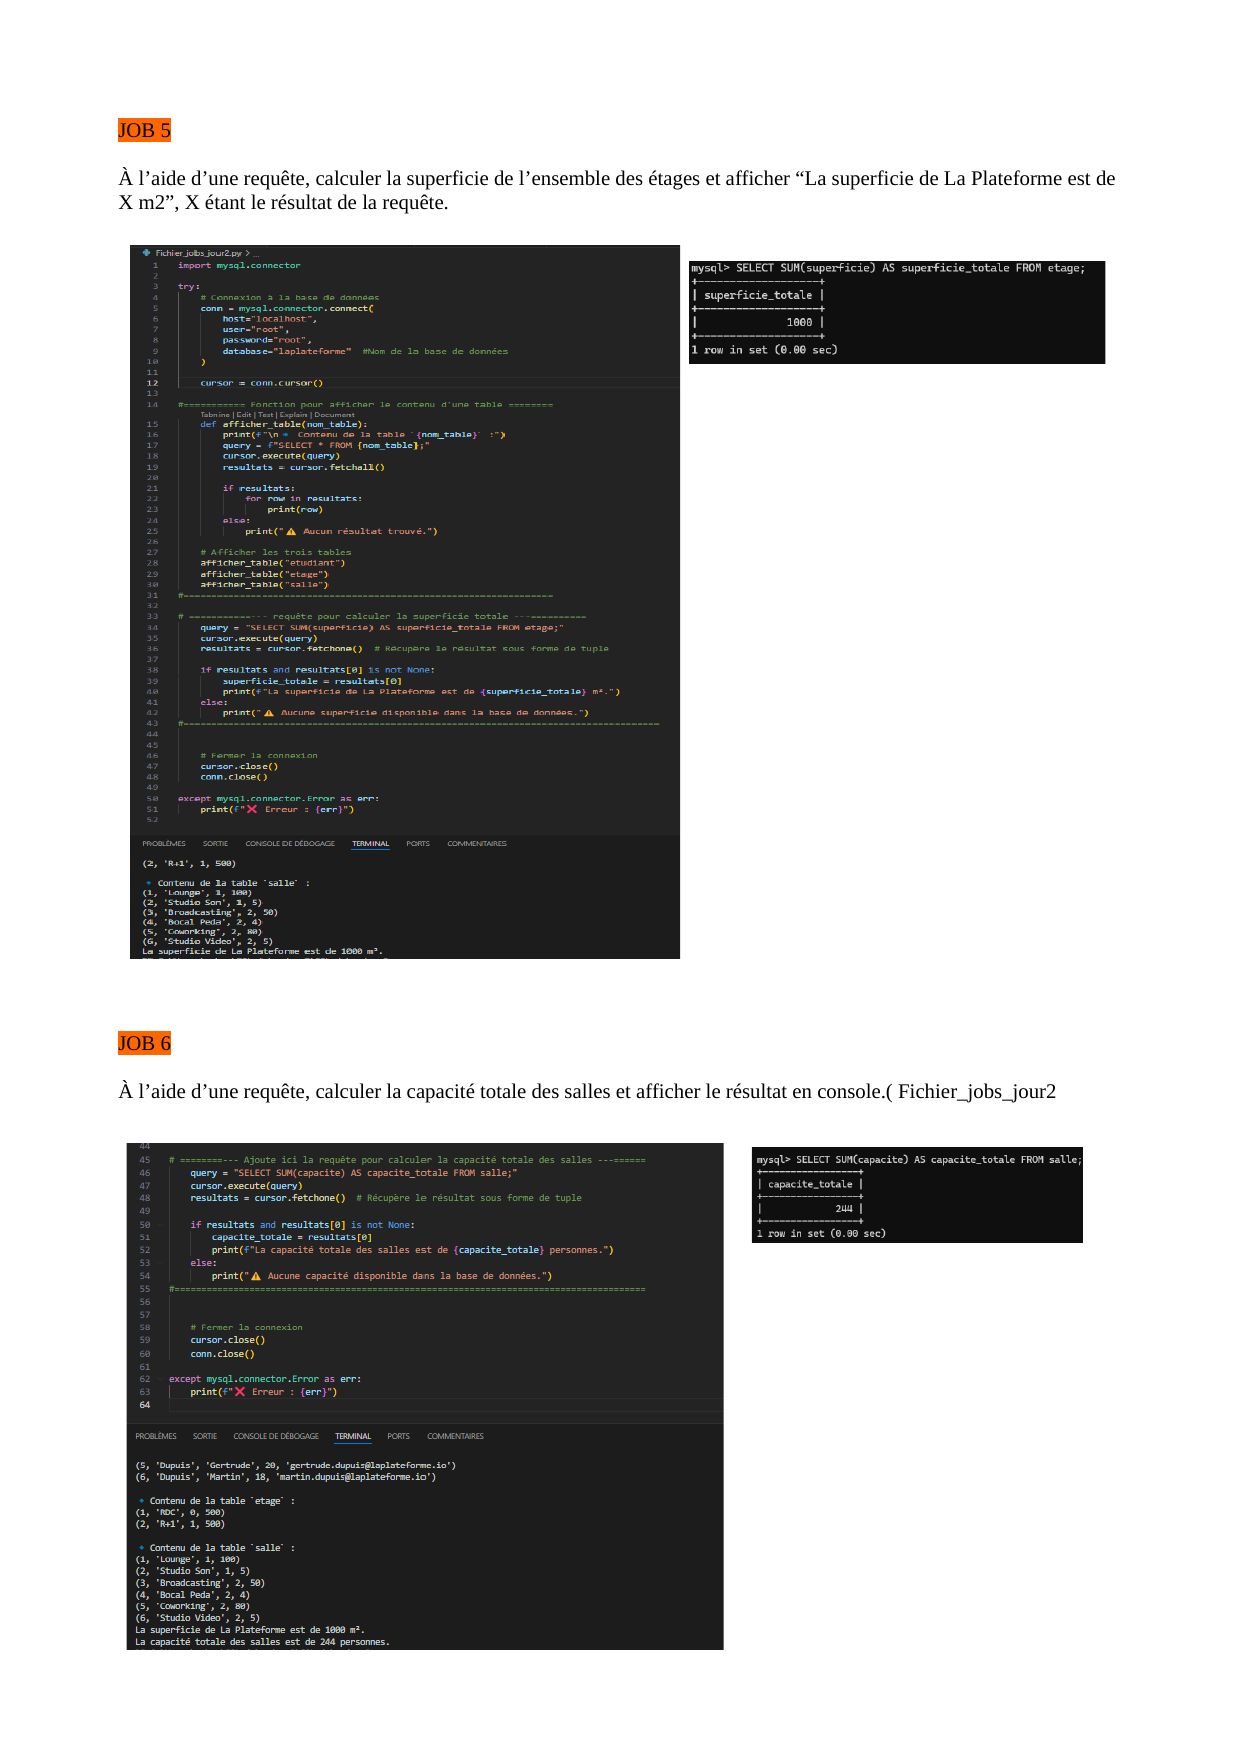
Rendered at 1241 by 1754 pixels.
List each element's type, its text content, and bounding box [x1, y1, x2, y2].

text JOB 6 [118, 1031, 1122, 1055]
text JOB 5 [118, 118, 1122, 142]
text À l’aide d’une requête, calculer la superficie de l’ensemble des étages et afficher “La superficie de La Plateforme est de X m2”, X étant le résultat de la requête. [118, 166, 1122, 214]
picture [130, 245, 681, 959]
picture [689, 261, 1106, 364]
picture [751, 1147, 1083, 1243]
picture [126, 1143, 724, 1650]
text À l’aide d’une requête, calculer la capacité totale des salles et afficher le résultat en console.( Fichier_jobs_jour2 [118, 1079, 1122, 1103]
